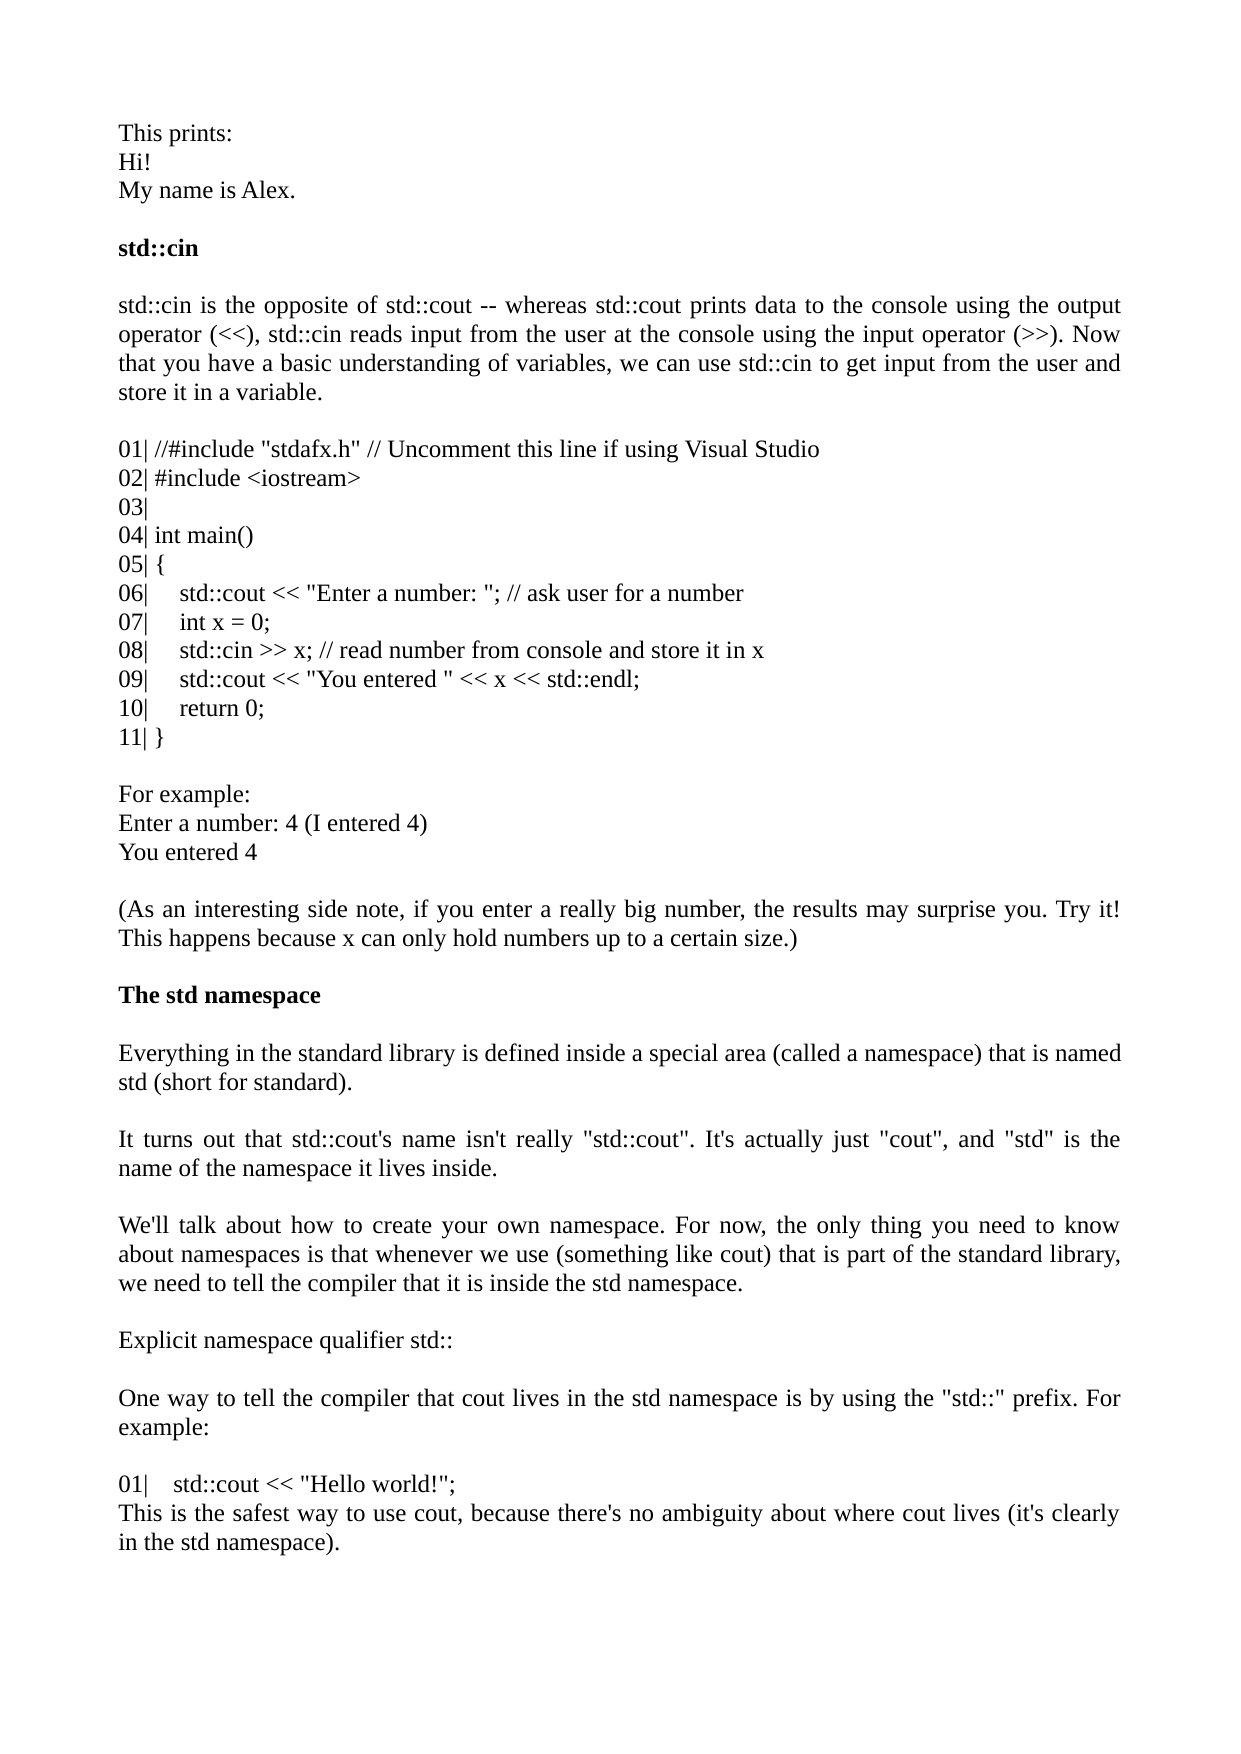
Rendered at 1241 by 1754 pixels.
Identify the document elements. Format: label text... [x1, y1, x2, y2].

text std::cin [118, 233, 1122, 262]
text Hi! [118, 147, 1122, 176]
text The std namespace [118, 981, 1122, 1009]
text 09| std::cout << "You entered " << x << std::endl; [118, 664, 1122, 693]
text My name is Alex. [118, 176, 1122, 204]
text Explicit namespace qualifier std:: [118, 1326, 1122, 1354]
text For example: [118, 779, 1122, 808]
text 04| int main() [118, 521, 1122, 549]
text You entered 4 [118, 837, 1122, 866]
text 02| #include <iostream> [118, 463, 1122, 492]
text (As an interesting side note, if you enter a really big number, the results may surprise you. Try it! This happens because x can only hold numbers up to a certain size.) [118, 894, 1122, 952]
text 05| { [118, 549, 1122, 578]
text 07| int x = 0; [118, 607, 1122, 636]
text 11| } [118, 722, 1122, 751]
text std::cin is the opposite of std::cout -- whereas std::cout prints data to the console using the output operator (<<), std::cin reads input from the user at the console using the input operator (>>). Now that you have a basic understanding of variables, we can use std::cin to get input from the user and store it in a variable. [118, 291, 1122, 406]
text One way to tell the compiler that cout lives in the std namespace is by using the "std::" prefix. For example: [118, 1383, 1122, 1441]
text This prints: [118, 118, 1122, 147]
text It turns out that std::cout's name isn't really "std::cout". It's actually just "cout", and "std" is the name of the namespace it lives inside. [118, 1124, 1122, 1182]
text Everything in the standard library is defined inside a special area (called a namespace) that is named std (short for standard). [118, 1038, 1122, 1096]
text 06| std::cout << "Enter a number: "; // ask user for a number [118, 578, 1122, 607]
text 01| //#include "stdafx.h" // Uncomment this line if using Visual Studio [118, 434, 1122, 463]
text 08| std::cin >> x; // read number from console and store it in x [118, 636, 1122, 664]
text Enter a number: 4 (I entered 4) [118, 808, 1122, 837]
text This is the safest way to use cout, because there's no ambiguity about where cout lives (it's clearly in the std namespace). [118, 1498, 1122, 1556]
text 03| [118, 492, 1122, 521]
text We'll talk about how to create your own namespace. For now, the only thing you need to know about namespaces is that whenever we use (something like cout) that is part of the standard library, we need to tell the compiler that it is inside the std namespace. [118, 1211, 1122, 1297]
text 10| return 0; [118, 693, 1122, 722]
text 01| std::cout << "Hello world!"; [118, 1469, 1122, 1498]
